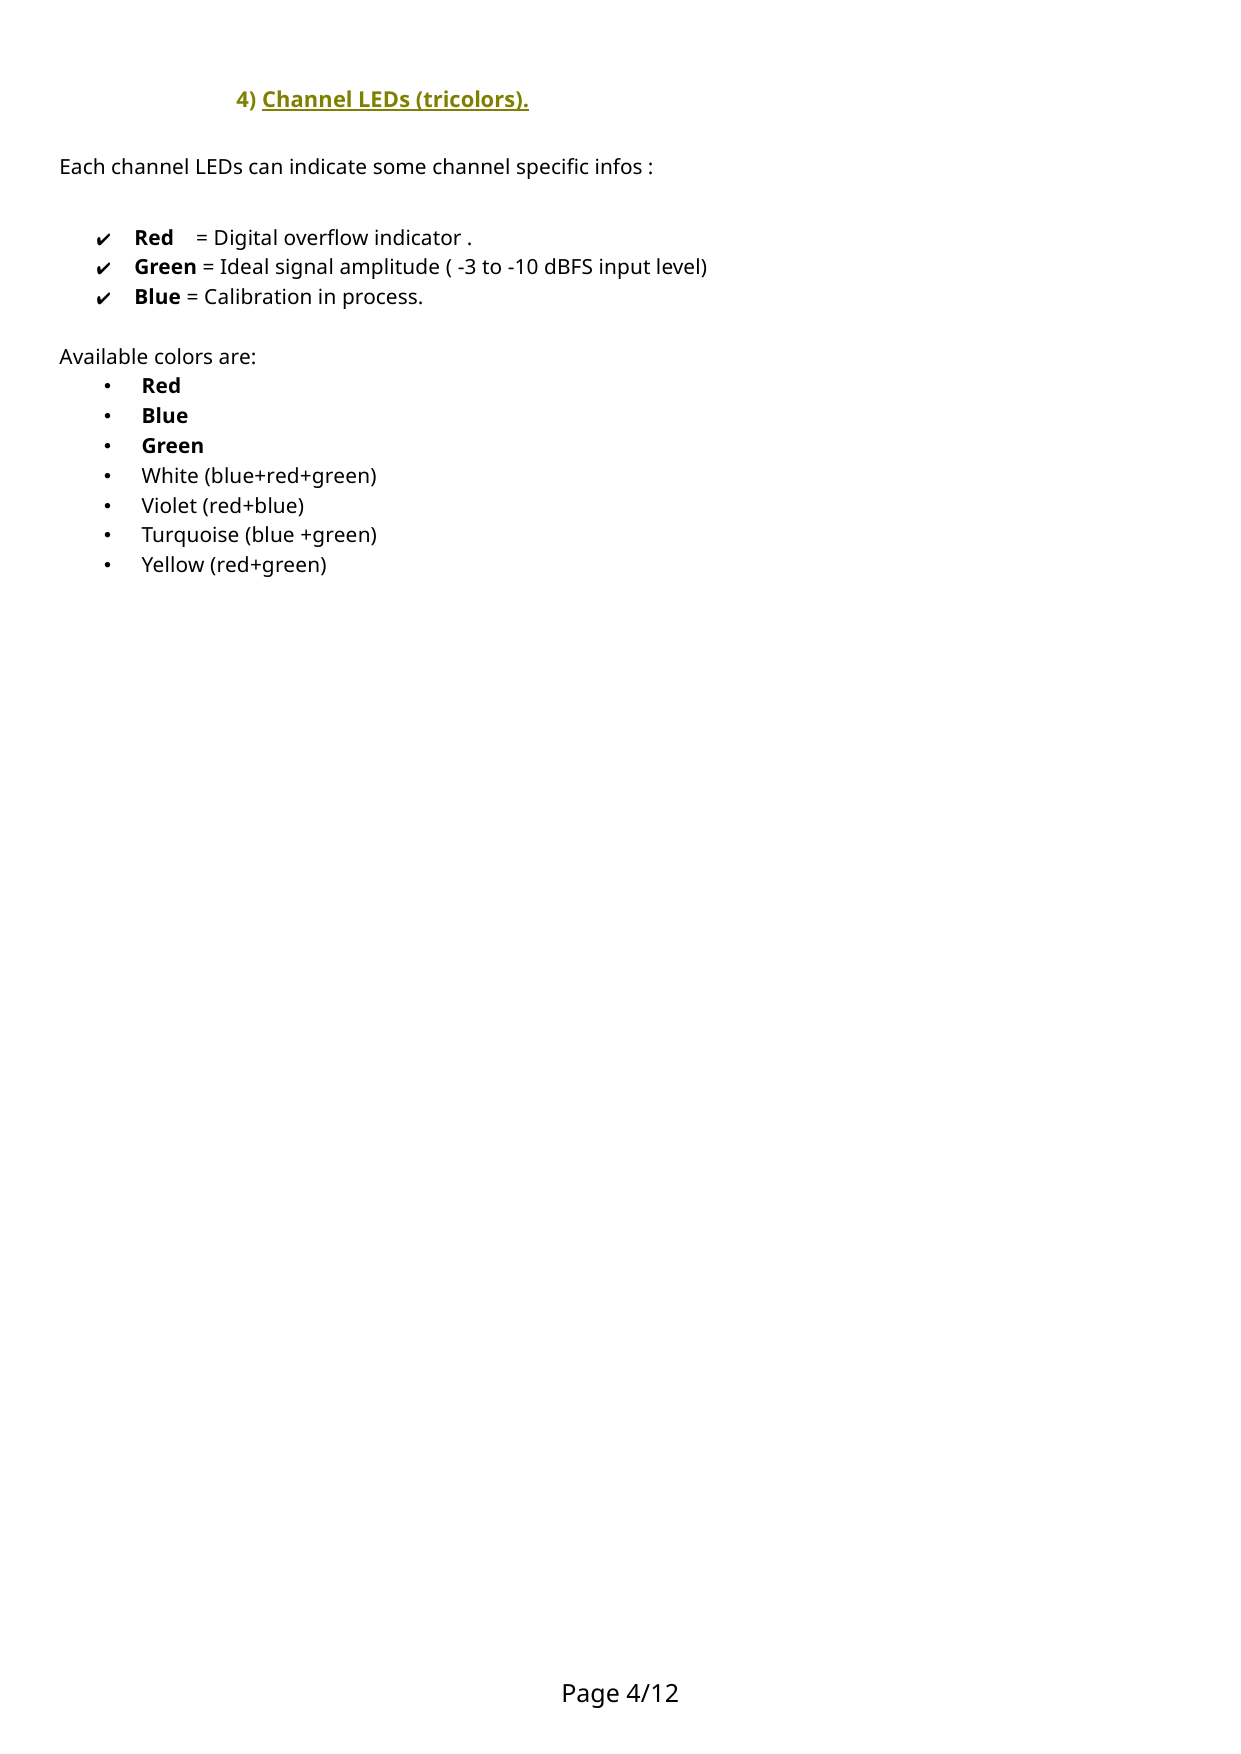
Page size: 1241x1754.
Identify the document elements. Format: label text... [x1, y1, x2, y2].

subtitle Turquoise (blue +green) [104, 520, 1181, 549]
subtitle White (blue+red+green) [104, 461, 1181, 489]
subtitle Green [104, 431, 1181, 459]
subtitle Red = Digital overflow indicator . [97, 222, 1181, 251]
subtitle Green = Ideal signal amplitude ( -3 to -10 dBFS input level) [97, 252, 1181, 281]
subtitle Blue = Calibration in process. [97, 282, 1181, 311]
subtitle Available colors are: [59, 342, 1177, 370]
subtitle Yellow (red+green) [104, 550, 1181, 579]
subtitle Each channel LEDs can indicate some channel specific infos : [59, 152, 1177, 209]
subtitle Red [104, 371, 1181, 400]
subtitle Blue [104, 401, 1181, 430]
subtitle Violet (red+blue) [104, 491, 1181, 519]
subtitle Channel LEDs (tricolors). [236, 84, 1181, 114]
